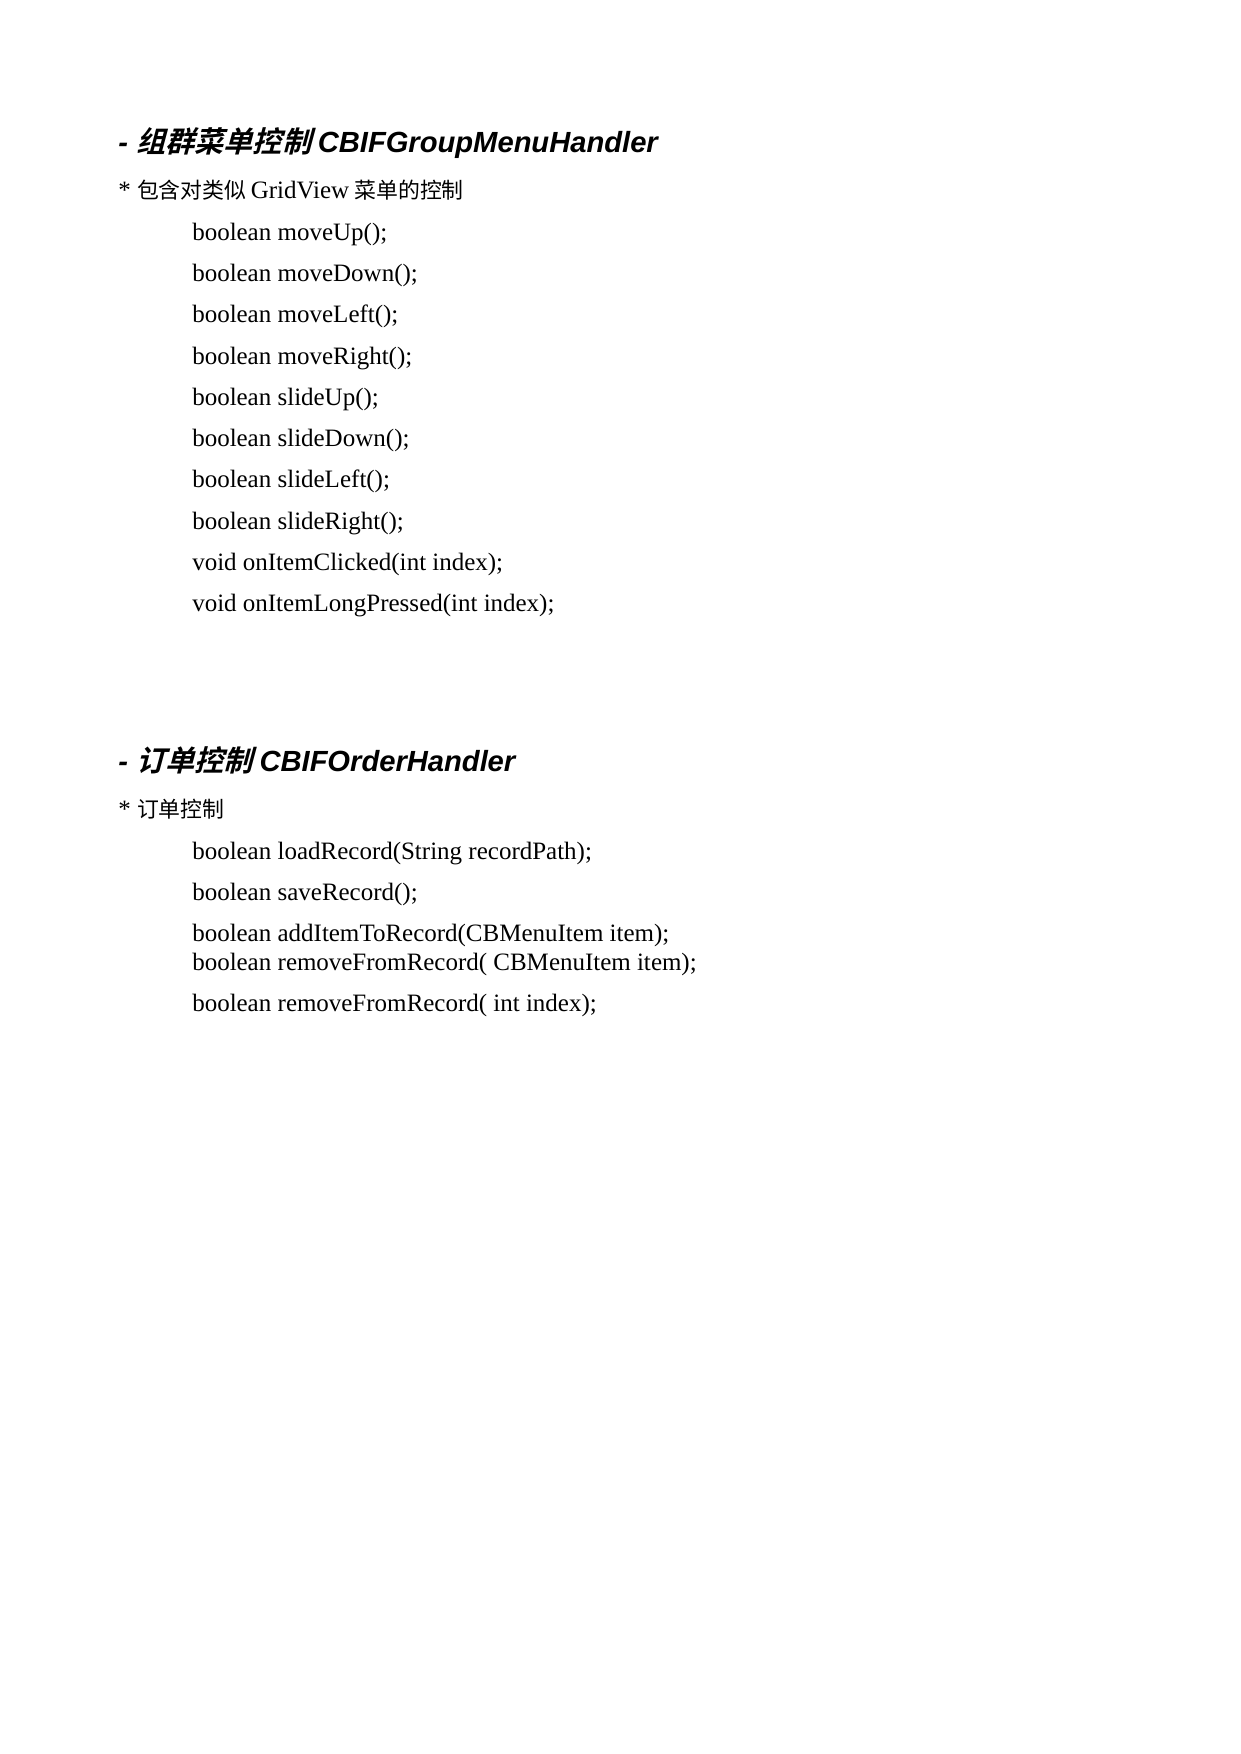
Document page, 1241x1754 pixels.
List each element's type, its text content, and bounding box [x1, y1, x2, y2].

text * 包含对类似GridView菜单的控制 [118, 173, 1122, 204]
text boolean moveDown(); [118, 258, 1122, 287]
text * 订单控制 [118, 792, 1122, 823]
text boolean removeFromRecord( CBMenuItem item); [118, 947, 1122, 976]
text boolean moveLeft(); [118, 299, 1122, 328]
subtitle - 订单控制 CBIFOrderHandler [118, 737, 1122, 779]
text boolean loadRecord(String recordPath); [118, 836, 1122, 865]
text boolean addItemToRecord(CBMenuItem item); [118, 918, 1122, 947]
text void onItemLongPressed(int index); [118, 588, 1122, 617]
text boolean slideUp(); [118, 382, 1122, 411]
text boolean slideRight(); [118, 506, 1122, 534]
text boolean moveUp(); [118, 217, 1122, 246]
text void onItemClicked(int index); [118, 547, 1122, 576]
text boolean removeFromRecord( int index); [118, 988, 1122, 1017]
text boolean moveRight(); [118, 341, 1122, 369]
text boolean slideLeft(); [118, 464, 1122, 493]
subtitle - 组群菜单控制 CBIFGroupMenuHandler [118, 118, 1122, 160]
text boolean saveRecord(); [118, 877, 1122, 906]
text boolean slideDown(); [118, 423, 1122, 452]
